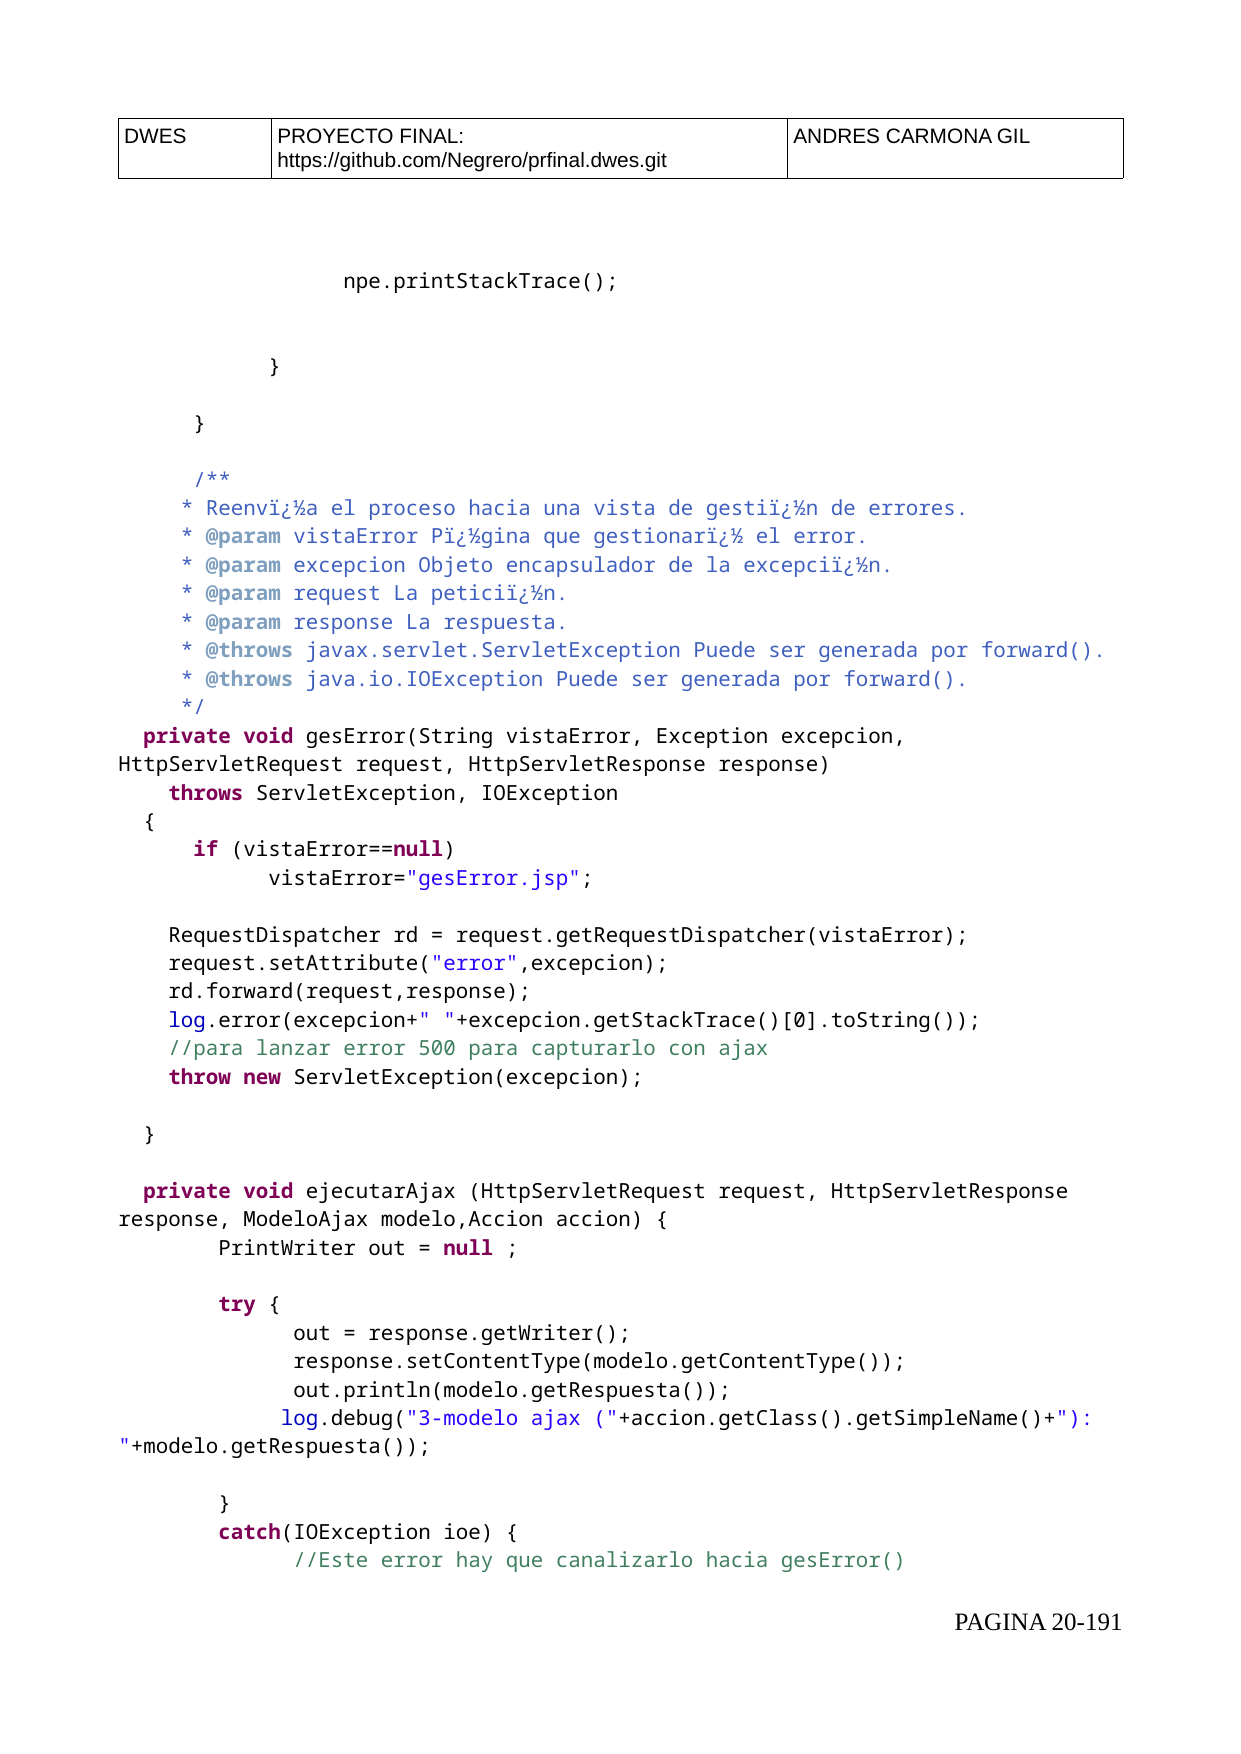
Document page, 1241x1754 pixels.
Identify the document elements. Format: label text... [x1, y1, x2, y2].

text //Este error hay que canalizarlo hacia gesError() [118, 1545, 1122, 1574]
text rd.forward(request,response); [118, 977, 1122, 1005]
text * @param response La respuesta. [118, 607, 1122, 635]
text //para lanzar error 500 para capturarlo con ajax [118, 1033, 1122, 1062]
text try { [118, 1289, 1122, 1318]
text * Reenvï¿½a el proceso hacia una vista de gestiï¿½n de errores. [118, 493, 1122, 522]
text */ [118, 692, 1122, 721]
text } [118, 1488, 1122, 1517]
text { [118, 806, 1122, 834]
text * @param vistaError Pï¿½gina que gestionarï¿½ el error. [118, 522, 1122, 550]
text } [118, 408, 1122, 436]
text out = response.getWriter(); [118, 1318, 1122, 1346]
text catch(IOException ioe) { [118, 1517, 1122, 1545]
text * @param excepcion Objeto encapsulador de la excepciï¿½n. [118, 550, 1122, 578]
text * @throws java.io.IOException Puede ser generada por forward(). [118, 664, 1122, 692]
text PrintWriter out = null ; [118, 1233, 1122, 1261]
text vistaError="gesError.jsp"; [118, 863, 1122, 891]
text } [118, 1119, 1122, 1147]
text private void ejecutarAjax (HttpServletRequest request, HttpServletResponse response, ModeloAjax modelo,Accion accion) { [118, 1176, 1122, 1233]
text log.error(excepcion+" "+excepcion.getStackTrace()[0].toString()); [118, 1005, 1122, 1033]
text } [118, 351, 1122, 379]
text /** [118, 465, 1122, 493]
text private void gesError(String vistaError, Exception excepcion, HttpServletRequest request, HttpServletResponse response) [118, 721, 1122, 778]
text RequestDispatcher rd = request.getRequestDispatcher(vistaError); [118, 920, 1122, 948]
text * @throws javax.servlet.ServletException Puede ser generada por forward(). [118, 635, 1122, 664]
text * @param request La peticiï¿½n. [118, 578, 1122, 607]
text log.debug("3-modelo ajax ("+accion.getClass().getSimpleName()+"): "+modelo.getRespuesta()); [118, 1403, 1122, 1460]
text npe.printStackTrace(); [118, 266, 1122, 294]
text out.println(modelo.getRespuesta()); [118, 1375, 1122, 1403]
text request.setAttribute("error",excepcion); [118, 948, 1122, 977]
text throw new ServletException(excepcion); [118, 1062, 1122, 1090]
text response.setContentType(modelo.getContentType()); [118, 1346, 1122, 1375]
text if (vistaError==null) [118, 834, 1122, 863]
text throws ServletException, IOException [118, 778, 1122, 806]
